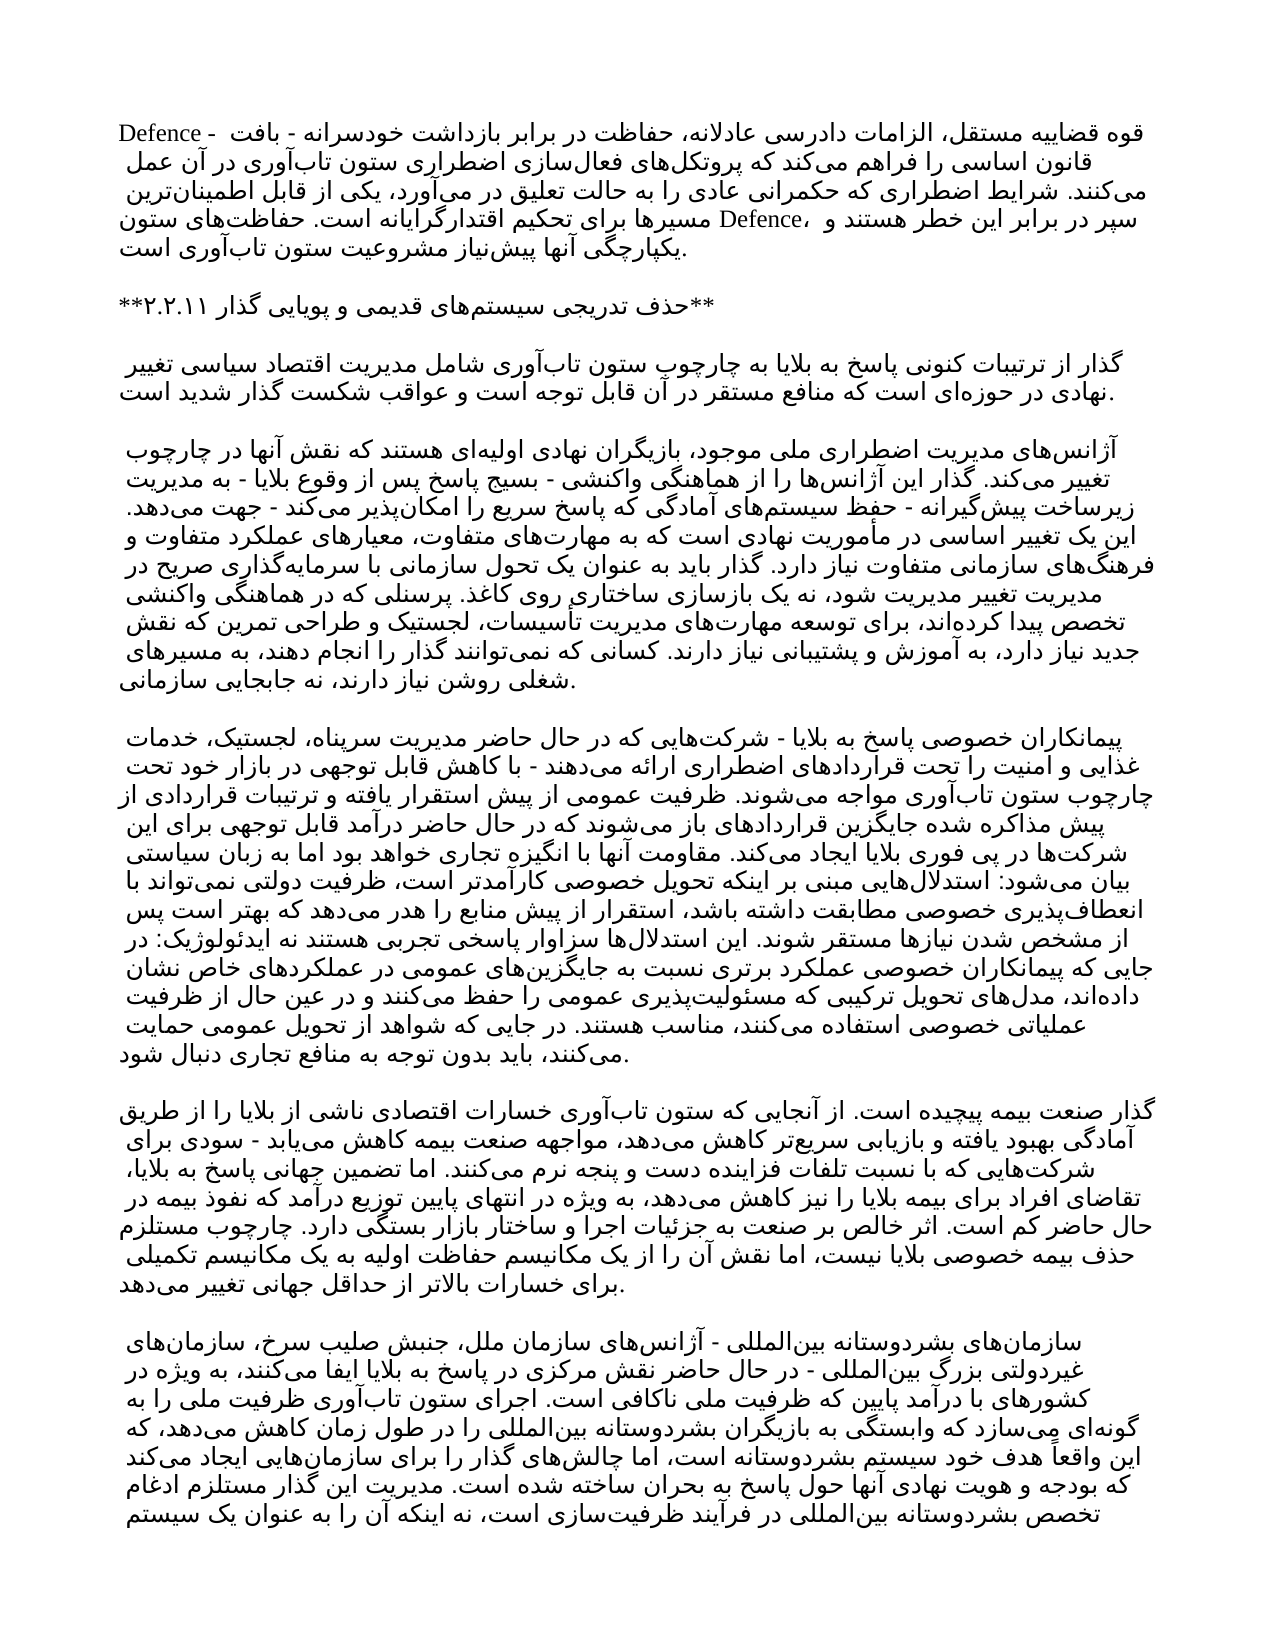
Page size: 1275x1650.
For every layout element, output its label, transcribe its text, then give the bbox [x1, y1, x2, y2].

text گذار صنعت بیمه پیچیده است. از آنجایی که ستون تاب‌آوری خسارات اقتصادی ناشی از بلایا را از طریق آمادگی بهبود یافته و بازیابی سریع‌تر کاهش می‌دهد، مواجهه صنعت بیمه کاهش می‌یابد - سودی برای شرکت‌هایی که با نسبت تلفات فزاینده دست و پنجه نرم می‌کنند. اما تضمین جهانی پاسخ به بلایا، تقاضای افراد برای بیمه بلایا را نیز کاهش می‌دهد، به ویژه در انتهای پایین توزیع درآمد که نفوذ بیمه در حال حاضر کم است. اثر خالص بر صنعت به جزئیات اجرا و ساختار بازار بستگی دارد. چارچوب مستلزم حذف بیمه خصوصی بلایا نیست، اما نقش آن را از یک مکانیسم حفاظت اولیه به یک مکانیسم تکمیلی برای خسارات بالاتر از حداقل جهانی تغییر می‌دهد. [118, 1096, 1157, 1298]
text پیمانکاران خصوصی پاسخ به بلایا - شرکت‌هایی که در حال حاضر مدیریت سرپناه، لجستیک، خدمات غذایی و امنیت را تحت قراردادهای اضطراری ارائه می‌دهند - با کاهش قابل توجهی در بازار خود تحت چارچوب ستون تاب‌آوری مواجه می‌شوند. ظرفیت عمومی از پیش استقرار یافته و ترتیبات قراردادی از پیش مذاکره شده جایگزین قراردادهای باز می‌شوند که در حال حاضر درآمد قابل توجهی برای این شرکت‌ها در پی فوری بلایا ایجاد می‌کند. مقاومت آنها با انگیزه تجاری خواهد بود اما به زبان سیاستی بیان می‌شود: استدلال‌هایی مبنی بر اینکه تحویل خصوصی کارآمدتر است، ظرفیت دولتی نمی‌تواند با انعطاف‌پذیری خصوصی مطابقت داشته باشد، استقرار از پیش منابع را هدر می‌دهد که بهتر است پس از مشخص شدن نیازها مستقر شوند. این استدلال‌ها سزاوار پاسخی تجربی هستند نه ایدئولوژیک: در جایی که پیمانکاران خصوصی عملکرد برتری نسبت به جایگزین‌های عمومی در عملکردهای خاص نشان داده‌اند، مدل‌های تحویل ترکیبی که مسئولیت‌پذیری عمومی را حفظ می‌کنند و در عین حال از ظرفیت عملیاتی خصوصی استفاده می‌کنند، مناسب هستند. در جایی که شواهد از تحویل عمومی حمایت می‌کنند، باید بدون توجه به منافع تجاری دنبال شود. [118, 722, 1157, 1068]
text **۲.۲.۱۱ حذف تدریجی سیستم‌های قدیمی و پویایی گذار** [118, 291, 1157, 320]
text گذار از ترتیبات کنونی پاسخ به بلایا به چارچوب ستون تاب‌آوری شامل مدیریت اقتصاد سیاسی تغییر نهادی در حوزه‌ای است که منافع مستقر در آن قابل توجه است و عواقب شکست گذار شدید است. [118, 348, 1157, 406]
text آژانس‌های مدیریت اضطراری ملی موجود، بازیگران نهادی اولیه‌ای هستند که نقش آنها در چارچوب تغییر می‌کند. گذار این آژانس‌ها را از هماهنگی واکنشی - بسیج پاسخ پس از وقوع بلایا - به مدیریت زیرساخت پیش‌گیرانه - حفظ سیستم‌های آمادگی که پاسخ سریع را امکان‌پذیر می‌کند - جهت می‌دهد. این یک تغییر اساسی در مأموریت نهادی است که به مهارت‌های متفاوت، معیارهای عملکرد متفاوت و فرهنگ‌های سازمانی متفاوت نیاز دارد. گذار باید به عنوان یک تحول سازمانی با سرمایه‌گذاری صریح در مدیریت تغییر مدیریت شود، نه یک بازسازی ساختاری روی کاغذ. پرسنلی که در هماهنگی واکنشی تخصص پیدا کرده‌اند، برای توسعه مهارت‌های مدیریت تأسیسات، لجستیک و طراحی تمرین که نقش جدید نیاز دارد، به آموزش و پشتیبانی نیاز دارند. کسانی که نمی‌توانند گذار را انجام دهند، به مسیرهای شغلی روشن نیاز دارند، نه جابجایی سازمانی. [118, 435, 1157, 694]
text تضمین حاکمیت قانون ستون **دفاع (Defence)** برای حفاظت از ستون تاب‌آوری در برابر جدی‌ترین خطر نهادی آن ضروری است: تبدیل اختیارات اضطراری به ابزارهای کنترل. چارچوب‌های قانونی ستون Defence - قوه قضاییه مستقل، الزامات دادرسی عادلانه، حفاظت در برابر بازداشت خودسرانه - بافت قانون اساسی را فراهم می‌کند که پروتکل‌های فعال‌سازی اضطراری ستون تاب‌آوری در آن عمل می‌کنند. شرایط اضطراری که حکمرانی عادی را به حالت تعلیق در می‌آورد، یکی از قابل اطمینان‌ترین مسیرها برای تحکیم اقتدارگرایانه است. حفاظت‌های ستون Defence، سپر در برابر این خطر هستند و یکپارچگی آنها پیش‌نیاز مشروعیت ستون تاب‌آوری است. [118, 118, 1157, 262]
text سازمان‌های بشردوستانه بین‌المللی - آژانس‌های سازمان ملل، جنبش صلیب سرخ، سازمان‌های غیردولتی بزرگ بین‌المللی - در حال حاضر نقش مرکزی در پاسخ به بلایا ایفا می‌کنند، به ویژه در کشورهای با درآمد پایین که ظرفیت ملی ناکافی است. اجرای ستون تاب‌آوری ظرفیت ملی را به گونه‌ای می‌سازد که وابستگی به بازیگران بشردوستانه بین‌المللی را در طول زمان کاهش می‌دهد، که این واقعاً هدف خود سیستم بشردوستانه است، اما چالش‌های گذار را برای سازمان‌هایی ایجاد می‌کند که بودجه و هویت نهادی آنها حول پاسخ به بحران ساخته شده است. مدیریت این گذار مستلزم ادغام تخصص بشردوستانه بین‌المللی در فرآیند ظرفیت‌سازی است، نه اینکه آن را به عنوان یک سیستم موازی که باید جایگزین شود، در نظر بگیریم، و به سازمان‌ها اجازه می‌دهد نقش‌های خود را تکامل بخشند تا با جابجایی ناگهانی مواجه نشوند. [118, 1326, 1157, 1528]
